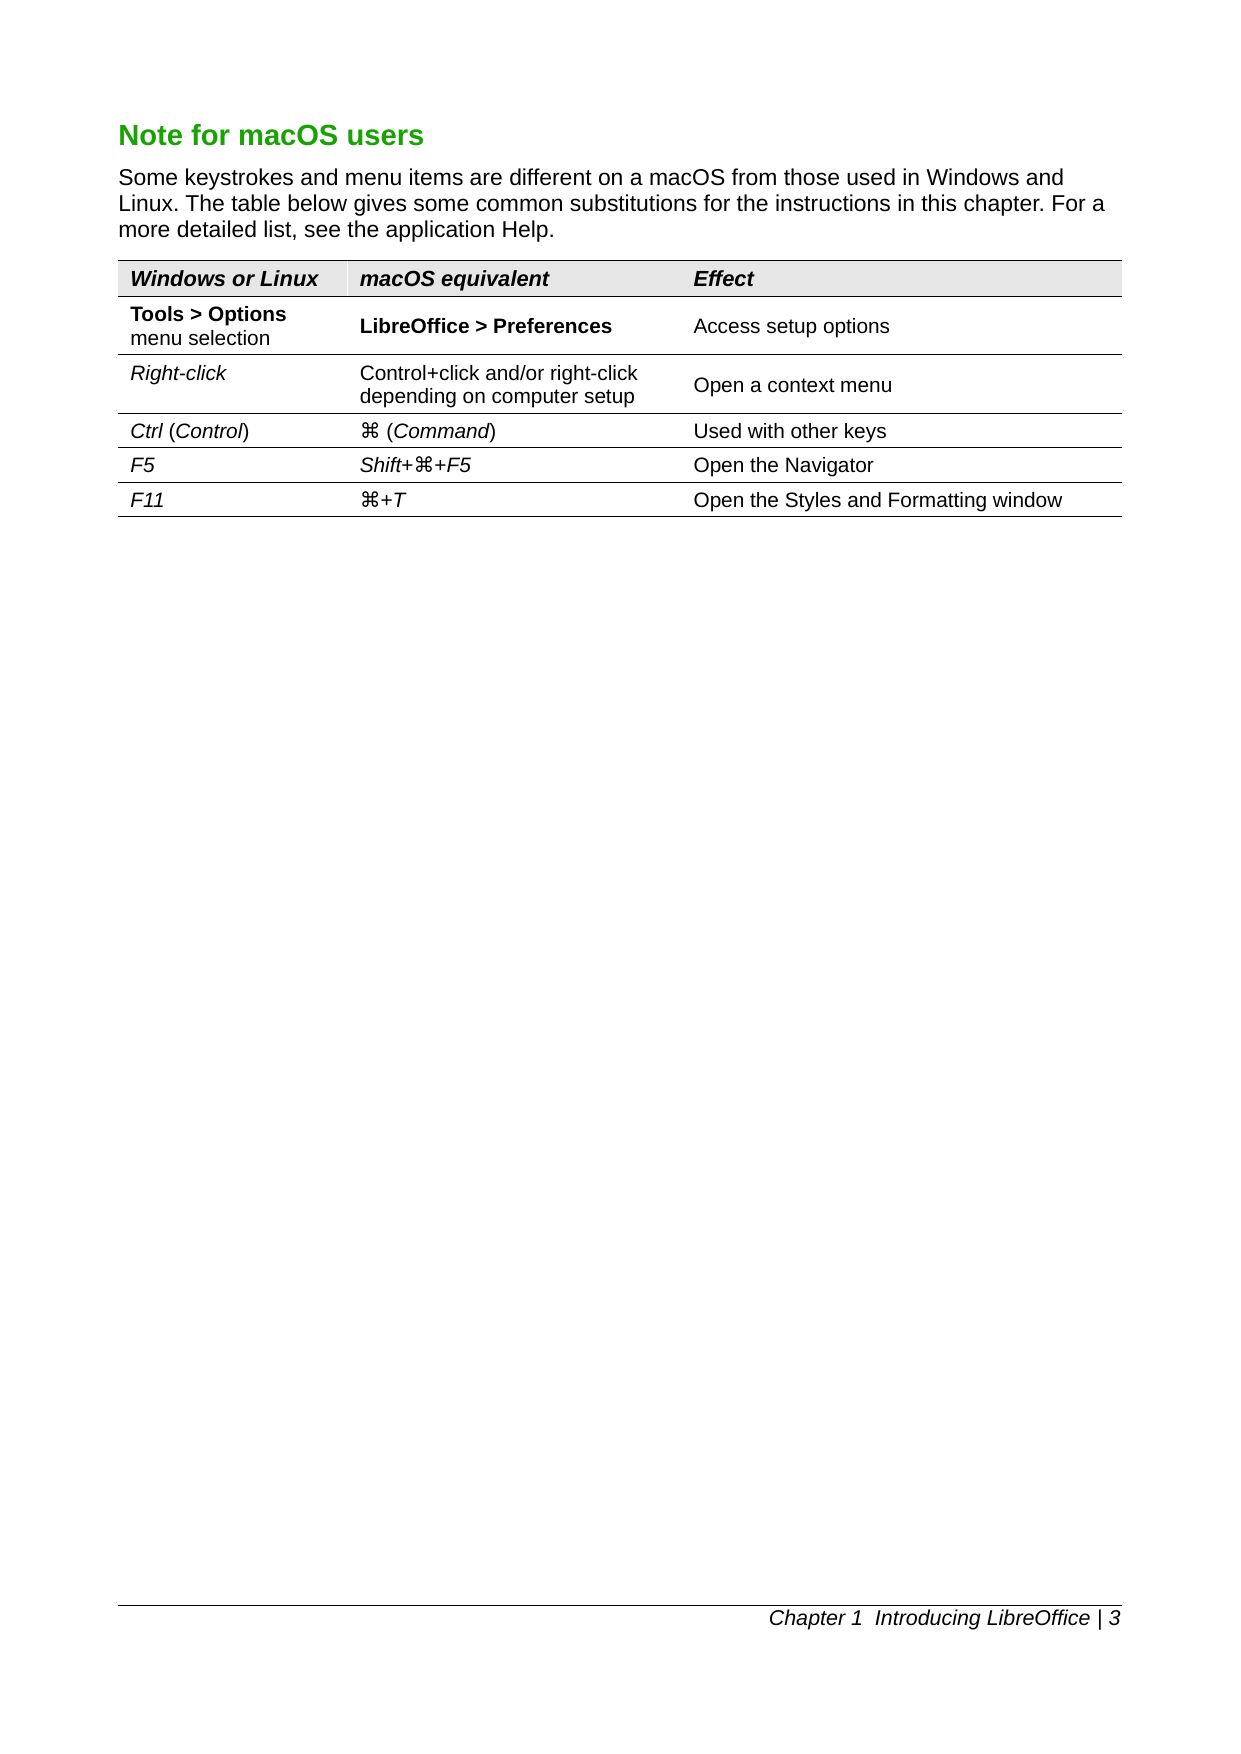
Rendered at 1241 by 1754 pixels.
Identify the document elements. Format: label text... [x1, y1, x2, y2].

table_cell F5 [118, 448, 347, 482]
text Some keystrokes and menu items are different on a macOS from those used in Windows and Linux. The table below gives some common substitutions for the instructions in this chapter. For a more detailed list, see the application Help. [118, 163, 1122, 242]
table_cell Open a context menu [681, 355, 1122, 413]
subtitle Note for macOS users [118, 118, 1122, 152]
table_header Windows or Linux [118, 261, 347, 296]
table_header Effect [681, 261, 1122, 296]
table_cell LibreOffice > Preferences [348, 297, 681, 354]
table_cell Used with other keys [681, 414, 1122, 447]
table_cell Shift+⌘+F5 [348, 448, 681, 482]
table_cell Ctrl (Control) [118, 414, 347, 447]
table_cell Right-click [118, 355, 347, 413]
table_cell Access setup options [681, 297, 1122, 354]
table_cell ⌘ (Command) [348, 414, 681, 447]
table_cell F11 [118, 483, 347, 516]
table_cell Open the Navigator [681, 448, 1122, 482]
table_cell Control+click and/or right-click depending on computer setup [348, 355, 681, 413]
table_cell Open the Styles and Formatting window [681, 483, 1122, 516]
table_cell Tools > Options menu selection [118, 297, 347, 354]
table_header macOS equivalent [348, 261, 681, 296]
table_cell ⌘+T [348, 483, 681, 516]
